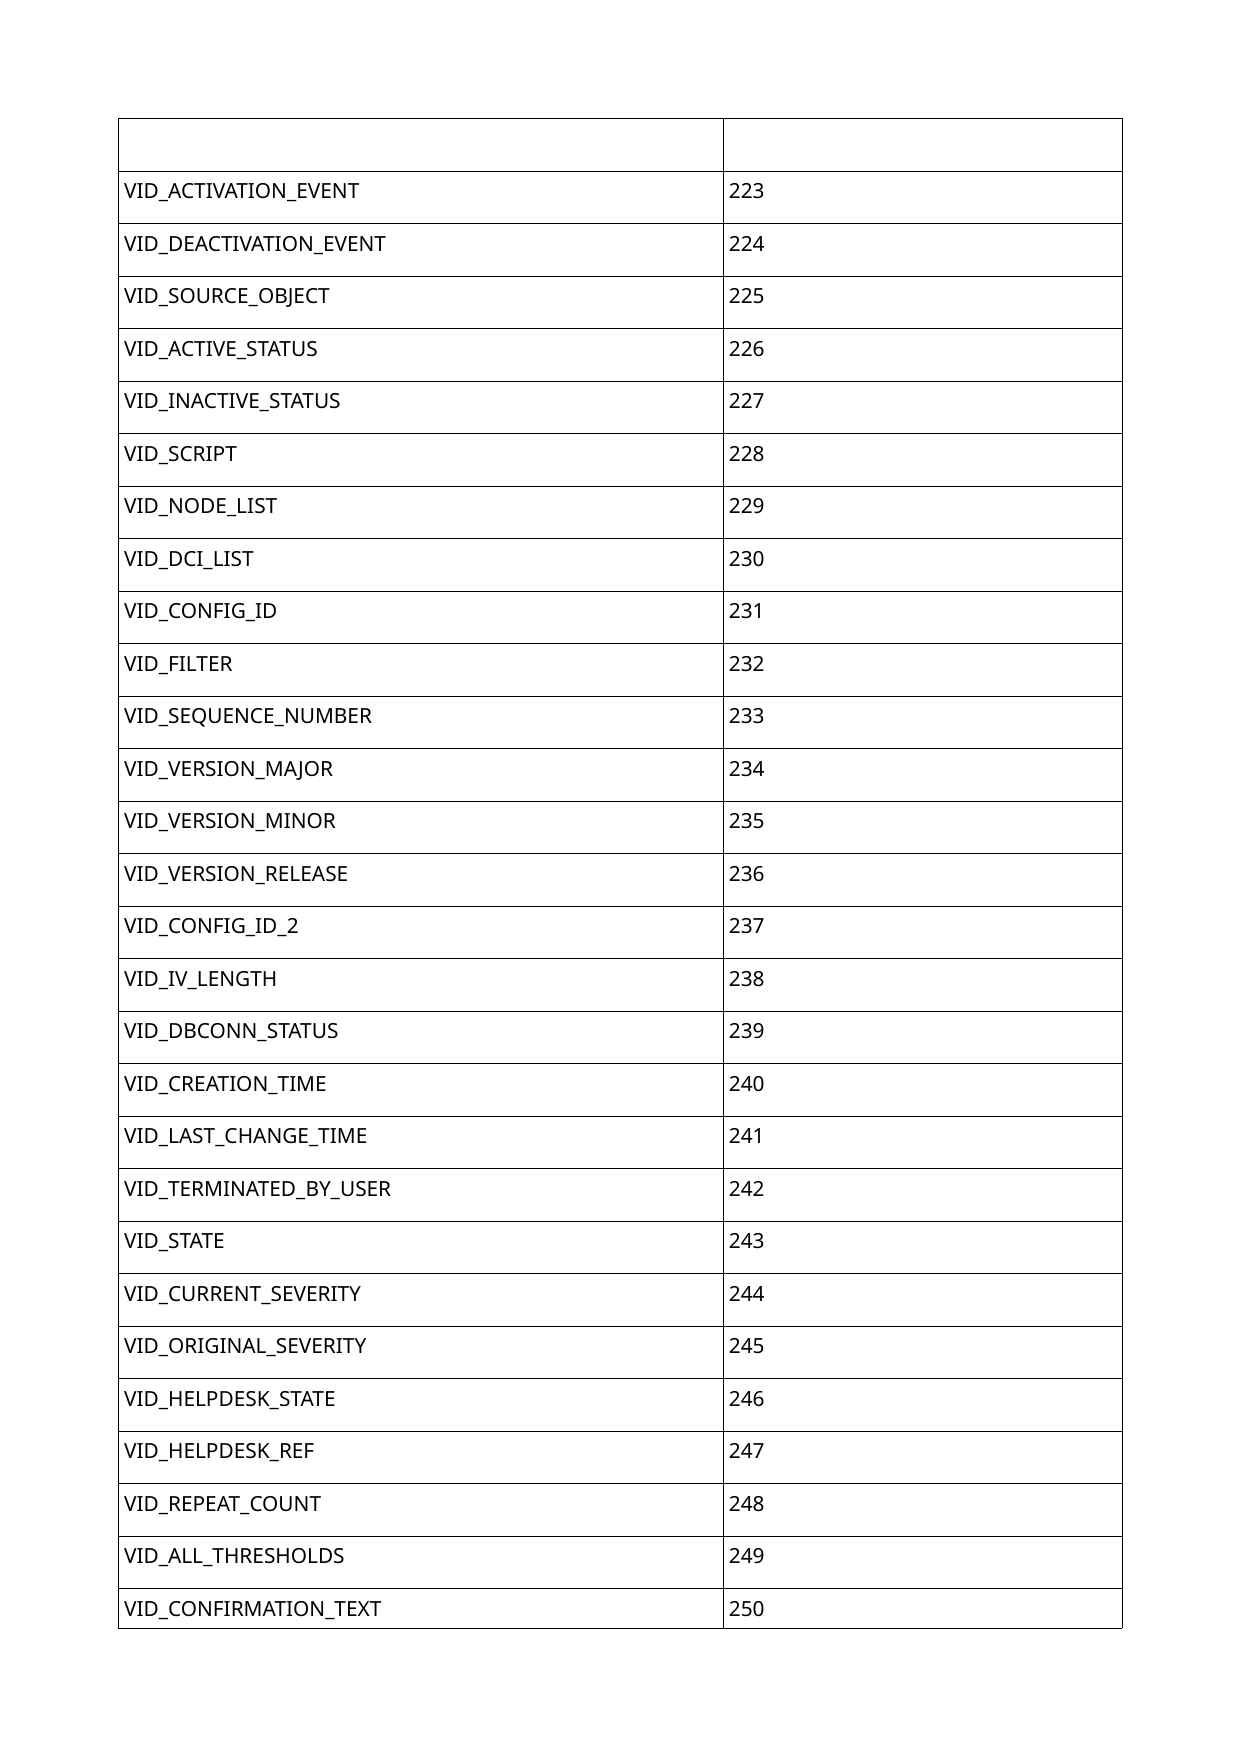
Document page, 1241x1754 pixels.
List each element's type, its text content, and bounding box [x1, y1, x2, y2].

table_cell VID_TERMINATED_BY_USER [119, 1169, 723, 1221]
table_cell 231 [724, 592, 1122, 643]
table_cell 245 [724, 1327, 1122, 1378]
table_cell VID_ACTIVE_STATUS [119, 329, 723, 381]
table_cell [119, 119, 723, 171]
table_cell VID_SCRIPT [119, 434, 723, 486]
table_cell VID_DBCONN_STATUS [119, 1012, 723, 1063]
table_cell 249 [724, 1537, 1122, 1588]
table_cell 243 [724, 1222, 1122, 1273]
table_cell 237 [724, 907, 1122, 958]
table_cell 241 [724, 1117, 1122, 1168]
table_cell VID_DCI_LIST [119, 539, 723, 591]
table_cell 248 [724, 1484, 1122, 1536]
table_cell 225 [724, 277, 1122, 328]
table_cell VID_VERSION_MINOR [119, 802, 723, 853]
table_cell 246 [724, 1379, 1122, 1431]
table_cell VID_NODE_LIST [119, 487, 723, 538]
table_cell 247 [724, 1432, 1122, 1483]
table_cell 227 [724, 382, 1122, 433]
table_cell 250 [724, 1589, 1122, 1628]
table_cell 242 [724, 1169, 1122, 1221]
table_cell 244 [724, 1274, 1122, 1326]
table_cell VID_ORIGINAL_SEVERITY [119, 1327, 723, 1378]
table_cell VID_HELPDESK_STATE [119, 1379, 723, 1431]
table_cell VID_REPEAT_COUNT [119, 1484, 723, 1536]
table_cell VID_FILTER [119, 644, 723, 696]
table_cell VID_VERSION_RELEASE [119, 854, 723, 906]
table_cell 230 [724, 539, 1122, 591]
table_cell VID_ALL_THRESHOLDS [119, 1537, 723, 1588]
table_cell 228 [724, 434, 1122, 486]
table_cell 239 [724, 1012, 1122, 1063]
table_cell VID_LAST_CHANGE_TIME [119, 1117, 723, 1168]
table_cell 223 [724, 172, 1122, 223]
table_cell 226 [724, 329, 1122, 381]
table_cell VID_STATE [119, 1222, 723, 1273]
table_cell VID_CONFIG_ID [119, 592, 723, 643]
table_cell VID_CONFIG_ID_2 [119, 907, 723, 958]
table_cell 229 [724, 487, 1122, 538]
table_cell 233 [724, 697, 1122, 748]
table_cell 235 [724, 802, 1122, 853]
table_cell VID_SEQUENCE_NUMBER [119, 697, 723, 748]
table_cell VID_CURRENT_SEVERITY [119, 1274, 723, 1326]
table_cell VID_VERSION_MAJOR [119, 749, 723, 801]
table_cell [724, 119, 1122, 171]
table_cell 240 [724, 1064, 1122, 1116]
table_cell VID_HELPDESK_REF [119, 1432, 723, 1483]
table_cell VID_CONFIRMATION_TEXT [119, 1589, 723, 1628]
table_cell 234 [724, 749, 1122, 801]
table_cell 238 [724, 959, 1122, 1011]
table_cell 224 [724, 224, 1122, 276]
table_cell 236 [724, 854, 1122, 906]
table_cell VID_SOURCE_OBJECT [119, 277, 723, 328]
table_cell VID_INACTIVE_STATUS [119, 382, 723, 433]
table_cell 232 [724, 644, 1122, 696]
table_cell VID_ACTIVATION_EVENT [119, 172, 723, 223]
table_cell VID_IV_LENGTH [119, 959, 723, 1011]
table_cell VID_DEACTIVATION_EVENT [119, 224, 723, 276]
table_cell VID_CREATION_TIME [119, 1064, 723, 1116]
